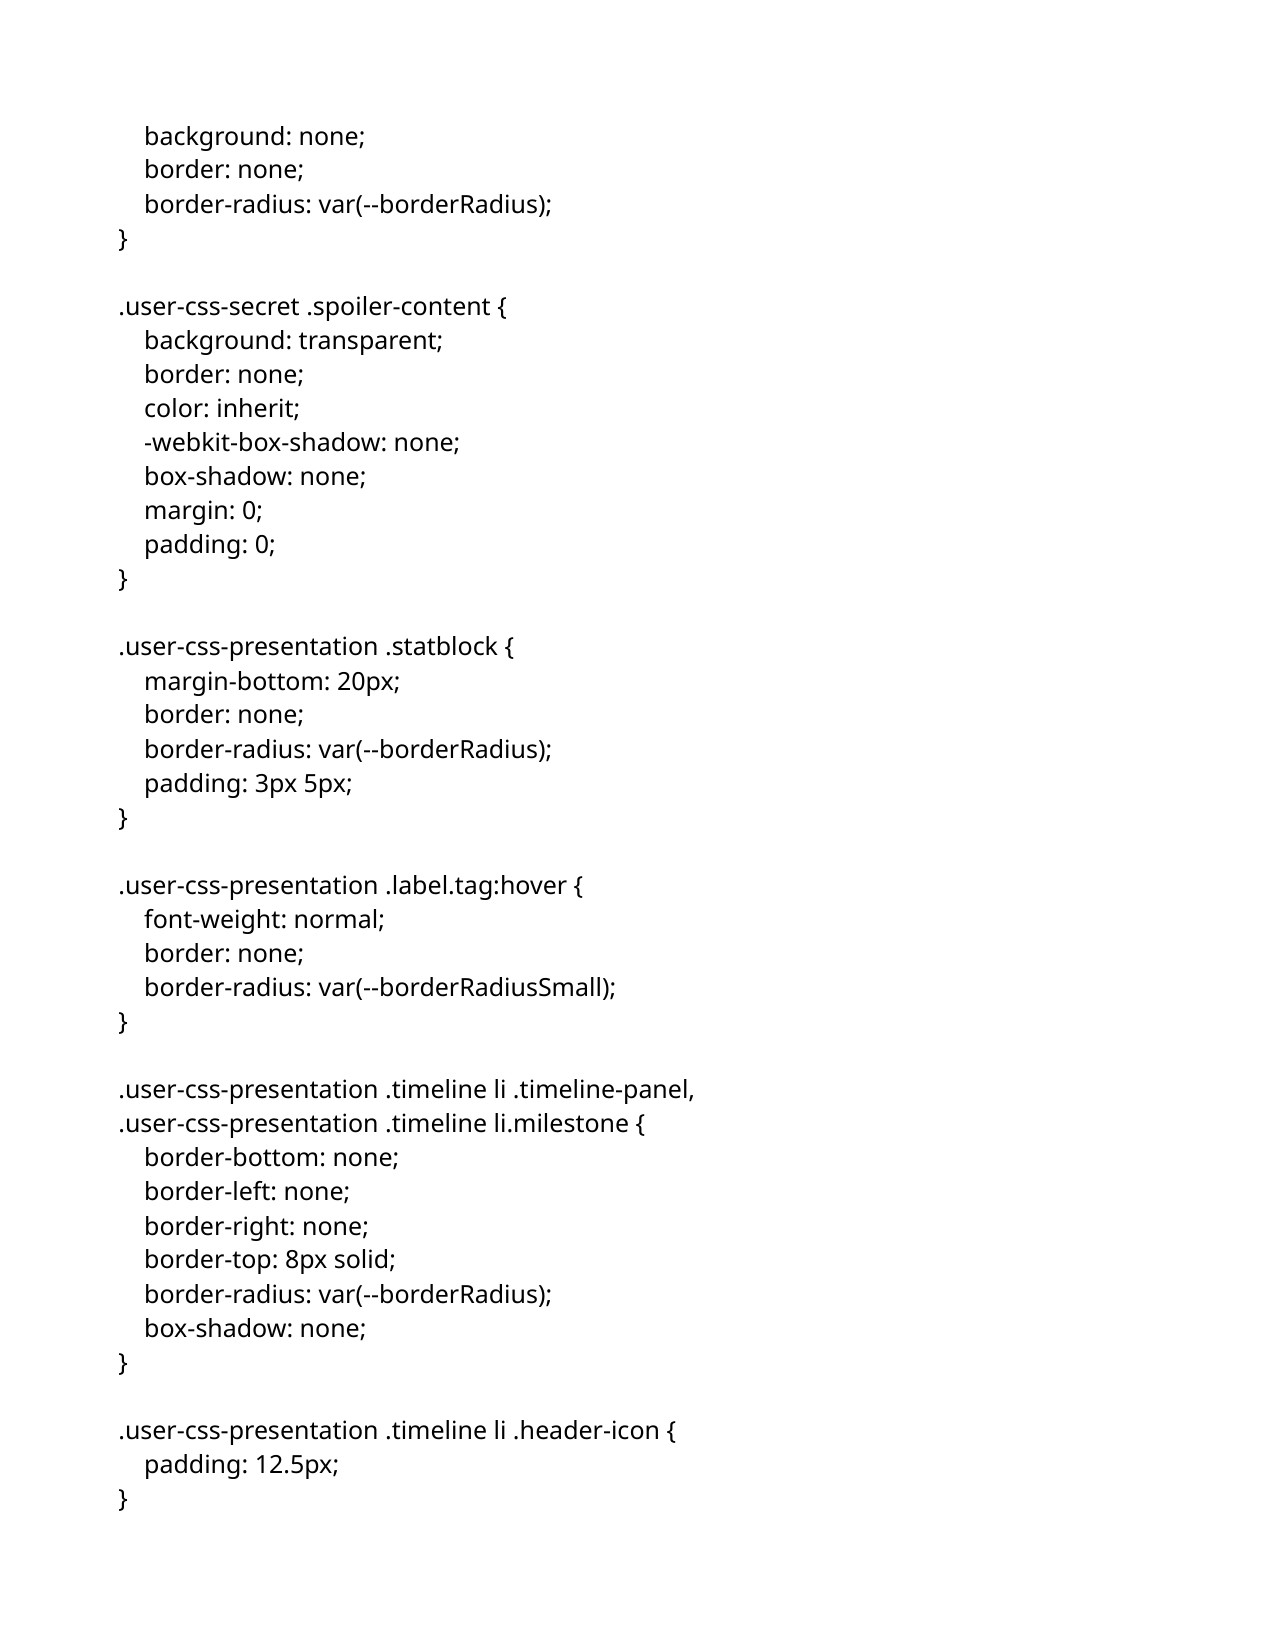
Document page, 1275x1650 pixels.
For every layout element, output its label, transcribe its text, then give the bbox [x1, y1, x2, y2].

text } [118, 561, 1157, 595]
text .user-css-presentation .timeline li .header-icon { [118, 1412, 1157, 1447]
text border: none; [118, 152, 1157, 186]
text box-shadow: none; [118, 1310, 1157, 1344]
text margin-bottom: 20px; [118, 663, 1157, 697]
text padding: 3px 5px; [118, 765, 1157, 799]
text -webkit-box-shadow: none; [118, 425, 1157, 459]
text border: none; [118, 697, 1157, 731]
text } [118, 799, 1157, 833]
text background: none; [118, 118, 1157, 152]
text } [118, 220, 1157, 254]
text .user-css-presentation .label.tag:hover { [118, 867, 1157, 902]
text box-shadow: none; [118, 459, 1157, 493]
text border: none; [118, 357, 1157, 391]
text .user-css-presentation .timeline li.milestone { [118, 1106, 1157, 1140]
text border-radius: var(--borderRadiusSmall); [118, 970, 1157, 1004]
text font-weight: normal; [118, 902, 1157, 936]
text .user-css-presentation .statblock { [118, 629, 1157, 663]
text padding: 0; [118, 527, 1157, 561]
text padding: 12.5px; [118, 1447, 1157, 1481]
text border-left: none; [118, 1174, 1157, 1208]
text border-top: 8px solid; [118, 1242, 1157, 1276]
text background: transparent; [118, 322, 1157, 357]
text } [118, 1481, 1157, 1515]
text border-bottom: none; [118, 1140, 1157, 1174]
text } [118, 1344, 1157, 1378]
text } [118, 1004, 1157, 1038]
text .user-css-presentation .timeline li .timeline-panel, [118, 1072, 1157, 1106]
text border-radius: var(--borderRadius); [118, 731, 1157, 765]
text color: inherit; [118, 391, 1157, 425]
text border-radius: var(--borderRadius); [118, 1276, 1157, 1310]
text margin: 0; [118, 493, 1157, 527]
text border-right: none; [118, 1208, 1157, 1242]
text .user-css-secret .spoiler-content { [118, 288, 1157, 322]
text border-radius: var(--borderRadius); [118, 186, 1157, 220]
text border: none; [118, 936, 1157, 970]
